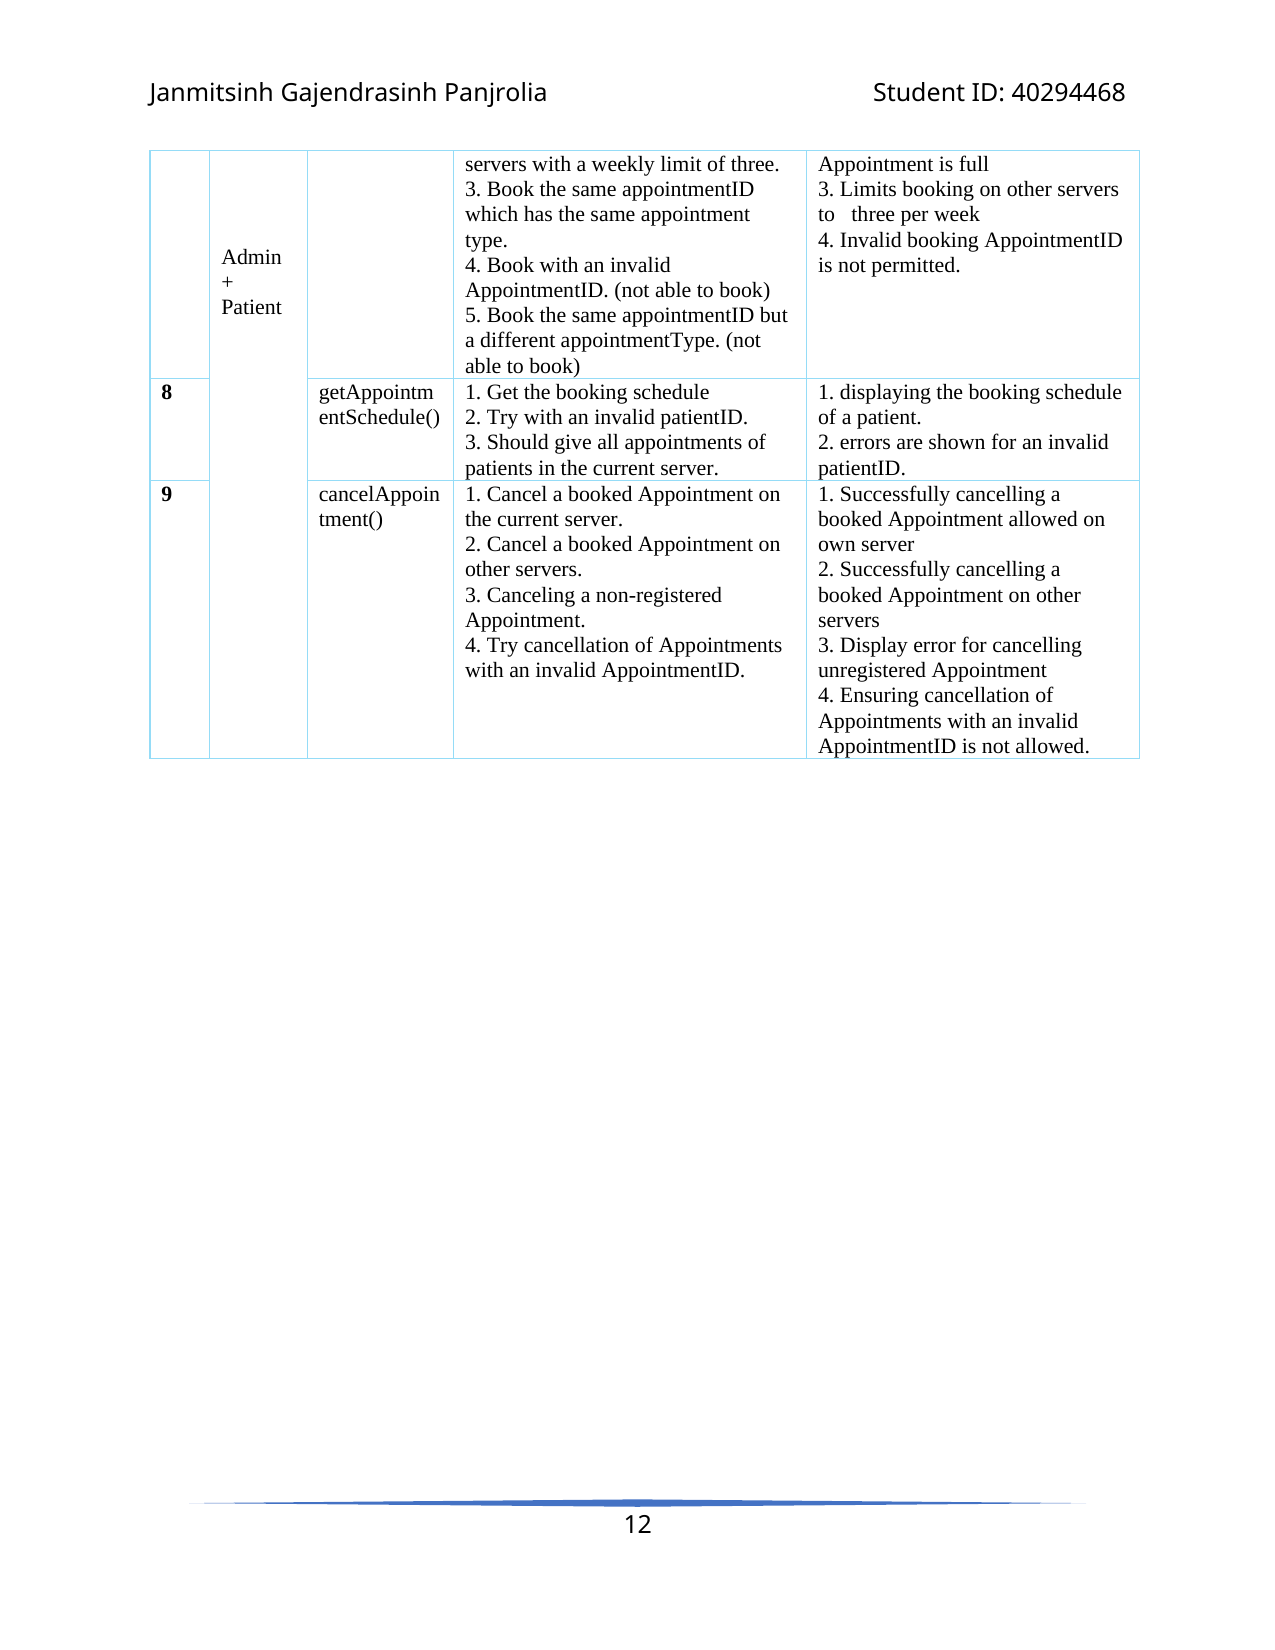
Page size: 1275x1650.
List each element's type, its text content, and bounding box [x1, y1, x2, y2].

table_cell 1. Successfully cancelling a booked Appointment allowed on own server 2. Successfully cancelling a booked Appointment on other servers 3. Display error for cancelling unregistered Appointment 4. Ensuring cancellation of Appointments with an invalid AppointmentID is not allowed. [807, 481, 1139, 758]
table_cell [151, 151, 209, 378]
table_cell [308, 151, 453, 378]
table_cell getAppointmentSchedule() [308, 379, 453, 480]
table_cell 1. displaying the booking schedule of a patient. 2. errors are shown for an invalid patientID. [807, 379, 1139, 480]
table_cell Admin + Patient [210, 151, 307, 758]
table_cell 1. Cancel a booked Appointment on the current server. 2. Cancel a booked Appointment on other servers. 3. Canceling a non-registered Appointment. 4. Try cancellation of Appointments with an invalid AppointmentID. [454, 481, 806, 758]
table_cell 9 [151, 481, 209, 758]
table_cell 1. Get the booking schedule 2. Try with an invalid patientID. 3. Should give all appointments of patients in the current server. [454, 379, 806, 480]
table_cell servers with a weekly limit of three. 3. Book the same appointmentID which has the same appointment type. 4. Book with an invalid AppointmentID. (not able to book) 5. Book the same appointmentID but a different appointmentType. (not able to book) [454, 151, 806, 378]
table_cell 8 [151, 379, 209, 480]
table_cell cancelAppointment() [308, 481, 453, 758]
table_cell Appointment is full 3. Limits booking on other servers to three per week 4. Invalid booking AppointmentID is not permitted. [807, 151, 1139, 378]
